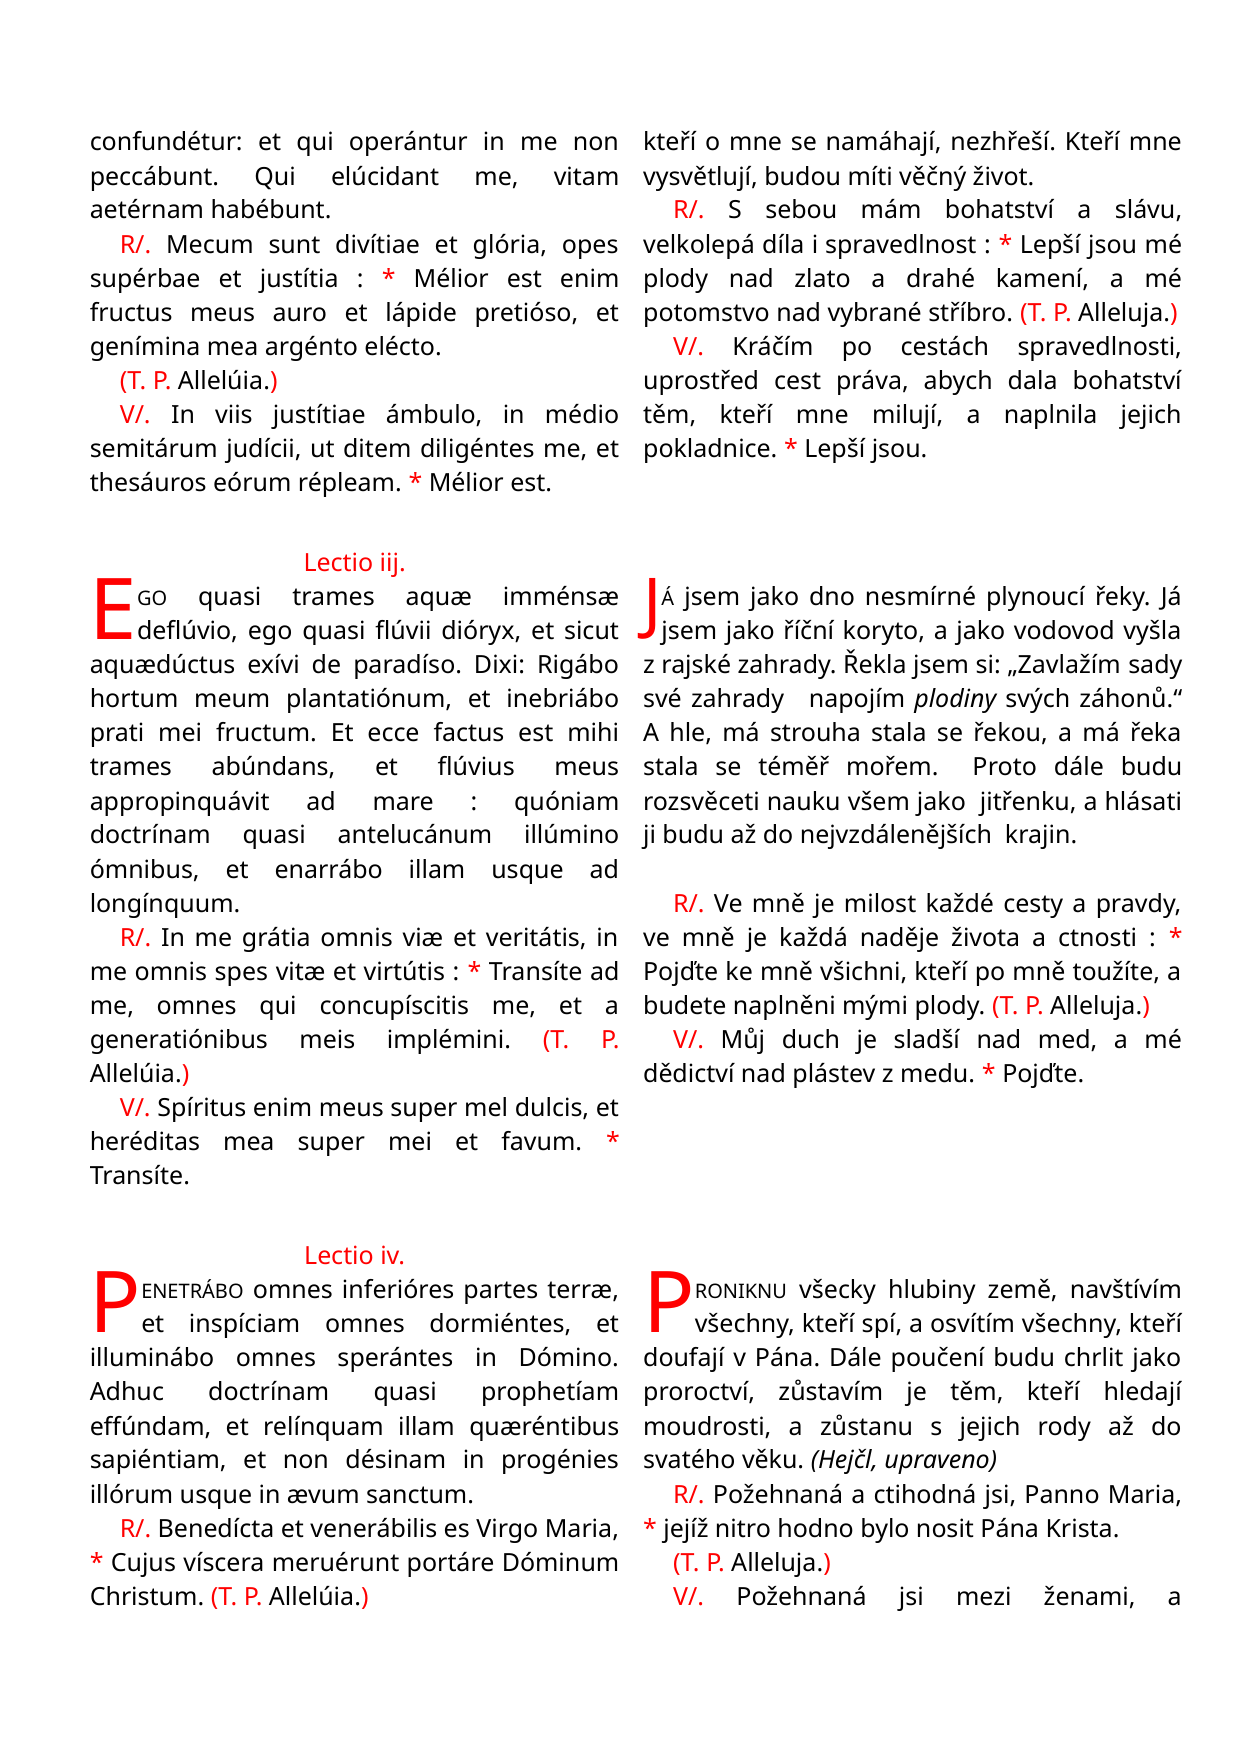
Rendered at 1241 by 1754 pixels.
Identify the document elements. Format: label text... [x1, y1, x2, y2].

table_cell Lectio iij. Ego quasi trames aquæ imménsæ deflúvio, ego quasi flúvii dióryx, et sicut aquædúctus exívi de paradíso. Dixi: Rigábo hortum meum plantatiónum, et inebriábo prati mei fructum. Et ecce factus est mihi trames abúndans, et flúvius meus appropinquávit ad mare : quóniam doctrínam quasi antelucánum illúmino ómnibus, et enarrábo illam usque ad longínquum. R/. In me grátia omnis viæ et veritátis, in me omnis spes vitæ et virtútis : * Transíte ad me, omnes qui concupíscitis me, et a generatiónibus meis implémini. (T. P. Allelúia.) V/. Spíritus enim meus super mel dulcis, et heréditas mea super mei et favum. * Transíte. [78, 539, 631, 1232]
table_cell Lectio iv. Penetrábo omnes inferióres partes terræ, et inspíciam omnes dormiéntes, et illuminábo omnes sperántes in Dómino. Adhuc doctrínam quasi prophetíam effúndam, et relínquam illam quæréntibus sapiéntiam, et non désinam in progénies illórum usque in ævum sanctum. R/. Benedícta et venerábilis es Virgo Maria, * Cujus víscera meruérunt portáre Dóminum Christum. (T. P. Allelúia.) [78, 1232, 631, 1618]
table_cell Já jsem jako dno nesmírné plynoucí řeky. Já jsem jako říční koryto, a jako vodovod vyšla z rajské zahrady. Řekla jsem si: „Zavlažím sady své zahrady napojím plodiny svých záhonů.“ A hle, má strouha stala se řekou, a má řeka stala se téměř mořem. Proto dále budu rozsvěceti nauku všem jako jitřenku, a hlásati ji budu až do nejvzdálenějších krajin. R/. Ve mně je milost každé cesty a pravdy, ve mně je každá naděje života a ctnosti : * Pojďte ke mně všichni, kteří po mně toužíte, a budete naplněni mými plody. (T. P. Alleluja.) V/. Můj duch je sladší nad med, a mé dědictví nad plástev z medu. * Pojďte. [631, 539, 1194, 1232]
table_cell Proniknu všecky hlubiny země, navštívím všechny, kteří spí, a osvítím všechny, kteří doufají v Pána. Dále poučení budu chrlit jako proroctví, zůstavím je těm, kteří hledají moudrosti, a zůstanu s jejich rody až do svatého věku. (Hejčl, upraveno) R/. Požehnaná a ctihodná jsi, Panno Maria, * jejíž nitro hodno bylo nosit Pána Krista. (T. P. Alleluja.) V/. Požehnaná jsi mezi ženami, a [631, 1232, 1194, 1618]
table_cell kteří o mne se namáhají, nezhřeší. Kteří mne vysvětlují, budou míti věčný život. R/. S sebou mám bohatství a slávu, velkolepá díla i spravedlnost : * Lepší jsou mé plody nad zlato a drahé kamení, a mé potomstvo nad vybrané stříbro. (T. P. Alleluja.) V/. Kráčím po cestách spravedlnosti, uprostřed cest práva, abych dala bohatství těm, kteří mne milují, a naplnila jejich pokladnice. * Lepší jsou. [631, 118, 1194, 539]
table_cell confundétur: et qui operántur in me non peccábunt. Qui elúcidant me, vitam aetérnam habébunt. R/. Mecum sunt divítiae et glória, opes supérbae et justítia : * Mélior est enim fructus meus auro et lápide pretióso, et genímina mea argénto elécto. (T. P. Allelúia.) V/. In viis justítiae ámbulo, in médio semitárum judícii, ut ditem diligéntes me, et thesáuros eórum répleam. * Mélior est. [78, 118, 631, 539]
